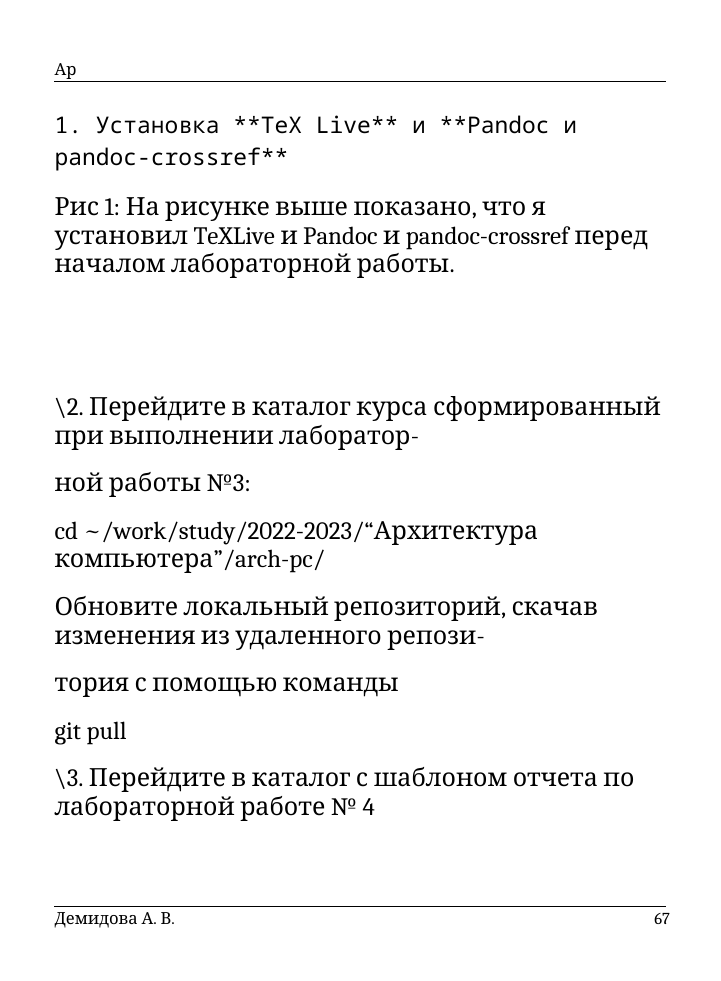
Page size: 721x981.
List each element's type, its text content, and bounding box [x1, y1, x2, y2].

text тория с помощью команды [54, 669, 670, 698]
text 1. Установка **TeX Live** и **Pandoc и pandoc-crossref** [54, 109, 670, 172]
text cd ~/work/study/2022-2023/“Архитектура компьютера”/arch-pc/ [54, 517, 670, 574]
text \2. Перейдите в каталог курса сформированный при выполнении лаборатор- [54, 393, 670, 450]
text \3. Перейдите в каталог с шаблоном отчета по лабораторной работе № 4 [54, 764, 670, 822]
text Обновите локальный репозиторий, скачав изменения из удаленного репози- [54, 593, 670, 650]
text git pull [54, 717, 670, 745]
text ной работы №3: [54, 469, 670, 498]
text Рис 1: На рисунке выше показано, что я установил TeXLive и Pandoc и pandoc-crossref перед началом лабораторной работы. [54, 193, 670, 279]
